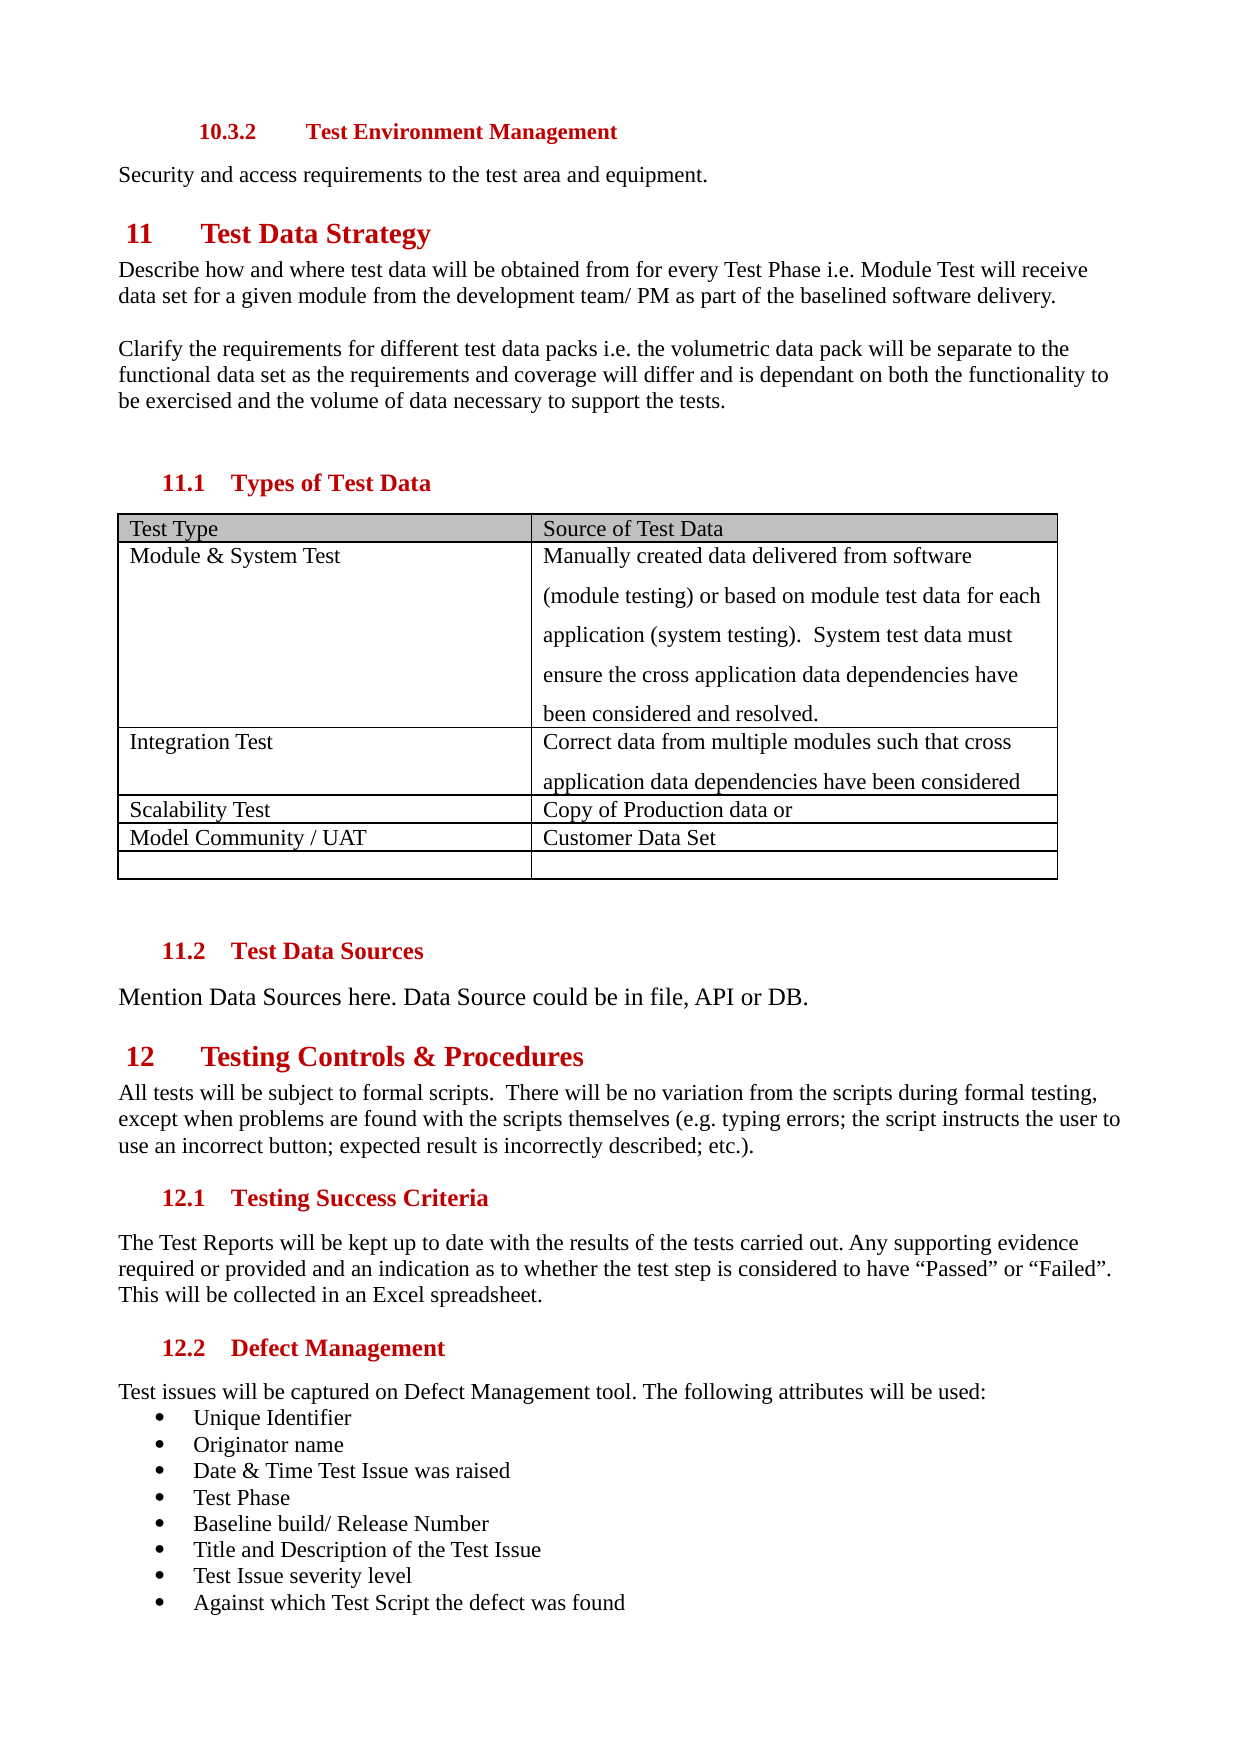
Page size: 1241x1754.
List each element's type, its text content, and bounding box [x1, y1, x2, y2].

text The Test Reports will be kept up to date with the results of the tests carried out. Any supporting evidence required or provided and an indication as to whether the test step is considered to have “Passed” or “Failed”. This will be collected in an Excel spreadsheet. [118, 1228, 1122, 1308]
subtitle Types of Test Data [155, 468, 1122, 496]
subtitle Test Environment Management [193, 118, 1122, 144]
subtitle Test Data Sources [155, 936, 1122, 965]
table_header Test Type [119, 515, 531, 541]
list Title and Description of the Test Issue [156, 1536, 1122, 1563]
table_cell Manually created data delivered from software (module testing) or based on module test data for each application (system testing). System test data must ensure the cross application data dependencies have been considered and resolved. [532, 543, 1057, 727]
list Date & Time Test Issue was raised [156, 1457, 1122, 1483]
list Originator name [156, 1431, 1122, 1457]
table_cell [532, 852, 1057, 878]
subtitle Testing Success Criteria [155, 1183, 1122, 1212]
text Security and access requirements to the test area and equipment. [118, 161, 1122, 187]
text Mention Data Sources here. Data Source could be in file, API or DB. [118, 982, 1122, 1010]
list Unique Identifier [156, 1404, 1122, 1431]
table_cell Customer Data Set [532, 824, 1057, 850]
text Describe how and where test data will be obtained from for every Test Phase i.e. Module Test will receive data set for a given module from the development team/ PM as part of the baselined software delivery. [118, 256, 1122, 308]
text Test issues will be captured on Defect Management tool. The following attributes will be used: [118, 1378, 1122, 1404]
table_header Source of Test Data [532, 515, 1057, 541]
subtitle Test Data Strategy [118, 216, 1122, 249]
list Test Phase [156, 1483, 1122, 1510]
table_cell [119, 852, 531, 878]
list Against which Test Script the defect was found [156, 1589, 1122, 1615]
table_cell Scalability Test [119, 796, 531, 822]
table_cell Copy of Production data or [532, 796, 1057, 822]
subtitle Defect Management [155, 1333, 1122, 1361]
table_cell Module & System Test [119, 543, 531, 727]
subtitle Testing Controls & Procedures [118, 1039, 1122, 1073]
table_cell Integration Test [119, 728, 531, 794]
table_cell Correct data from multiple modules such that cross application data dependencies have been considered [532, 728, 1057, 794]
table_cell Model Community / UAT [119, 824, 531, 850]
text All tests will be subject to formal scripts. There will be no variation from the scripts during formal testing, except when problems are found with the scripts themselves (e.g. typing errors; the script instructs the user to use an incorrect button; expected result is incorrectly described; etc.). [118, 1079, 1122, 1158]
list Test Issue severity level [156, 1563, 1122, 1589]
text Clarify the requirements for different test data packs i.e. the volumetric data pack will be separate to the functional data set as the requirements and coverage will differ and is dependant on both the functionality to be exercised and the volume of data necessary to support the tests. [118, 335, 1122, 414]
list Baseline build/ Release Number [156, 1510, 1122, 1536]
